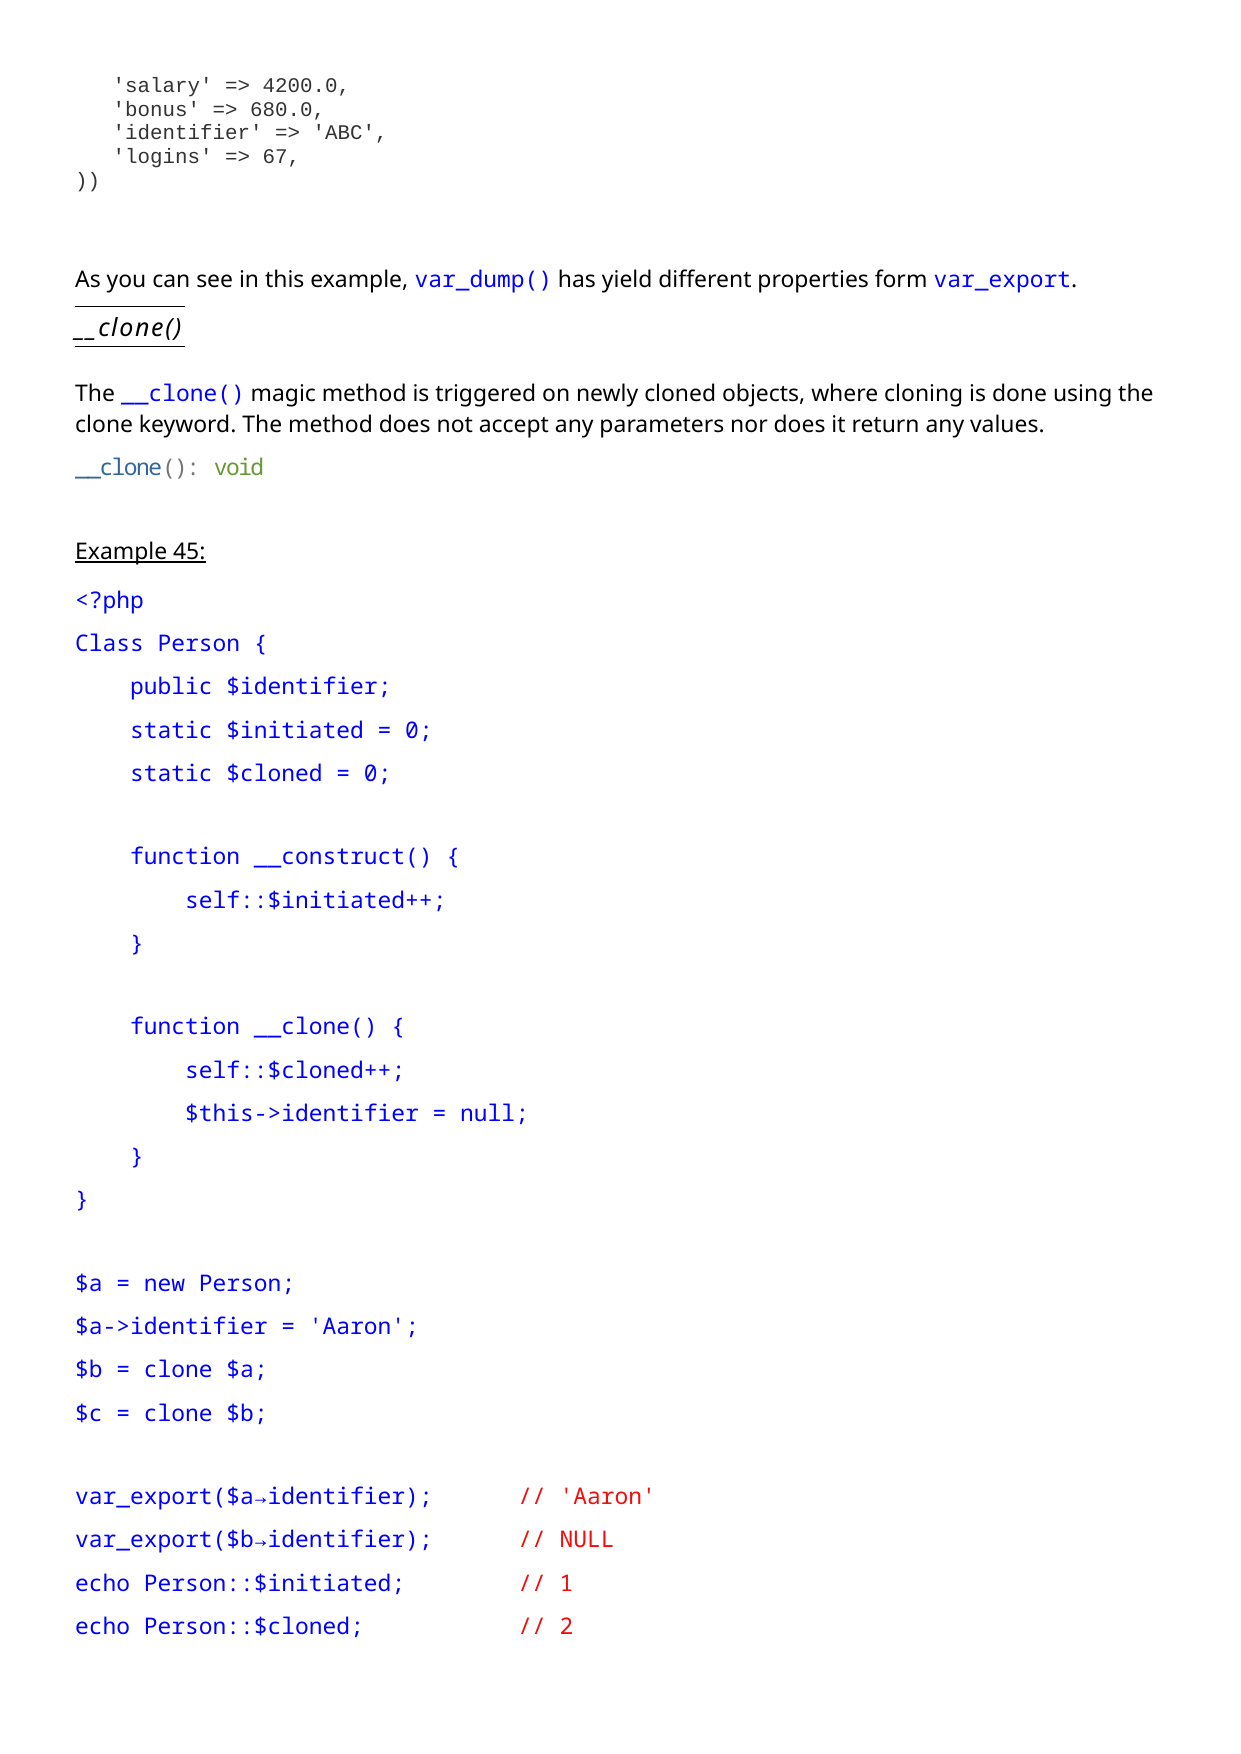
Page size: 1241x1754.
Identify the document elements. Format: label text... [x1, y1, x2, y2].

text var_export($b→identifier); // NULL [75, 1523, 1166, 1554]
text $b = clone $a; [75, 1353, 1166, 1384]
text The __clone() magic method is triggered on newly cloned objects, where cloning is done using the clone keyword. The method does not accept any parameters nor does it return any values. [75, 377, 1166, 439]
text self::$cloned++; [75, 1053, 1166, 1085]
text 'bonus' => 680.0, [75, 99, 1166, 122]
text echo Person::$cloned; // 2 [75, 1610, 1166, 1641]
text Class Person { [75, 627, 1166, 658]
text 'identifier' => 'ABC', [75, 122, 1166, 146]
text <?php [75, 584, 1166, 615]
text echo Person::$initiated; // 1 [75, 1566, 1166, 1598]
text self::$initiated++; [75, 883, 1166, 915]
text $a = new Person; [75, 1267, 1166, 1298]
text As you can see in this example, var_dump() has yield different properties form var_export. [75, 263, 1166, 294]
text static $cloned = 0; [75, 757, 1166, 788]
text 'logins' => 67, [75, 146, 1166, 169]
text public $identifier; [75, 670, 1166, 702]
text static $initiated = 0; [75, 713, 1166, 745]
text __clone(): void [75, 451, 1166, 482]
text } [75, 927, 1166, 958]
text __clone() [75, 306, 1166, 347]
text function __construct() { [75, 840, 1166, 872]
text var_export($a→identifier); // 'Aaron' [75, 1480, 1166, 1511]
text } [75, 1183, 1166, 1214]
text $this->identifier = null; [75, 1097, 1166, 1128]
text )) [75, 169, 1166, 193]
text $a->identifier = 'Aaron'; [75, 1310, 1166, 1341]
text 'salary' => 4200.0, [75, 75, 1166, 99]
text function __clone() { [75, 1010, 1166, 1042]
text } [75, 1140, 1166, 1171]
text $c = clone $b; [75, 1396, 1166, 1428]
text Example 45: [75, 534, 1166, 566]
